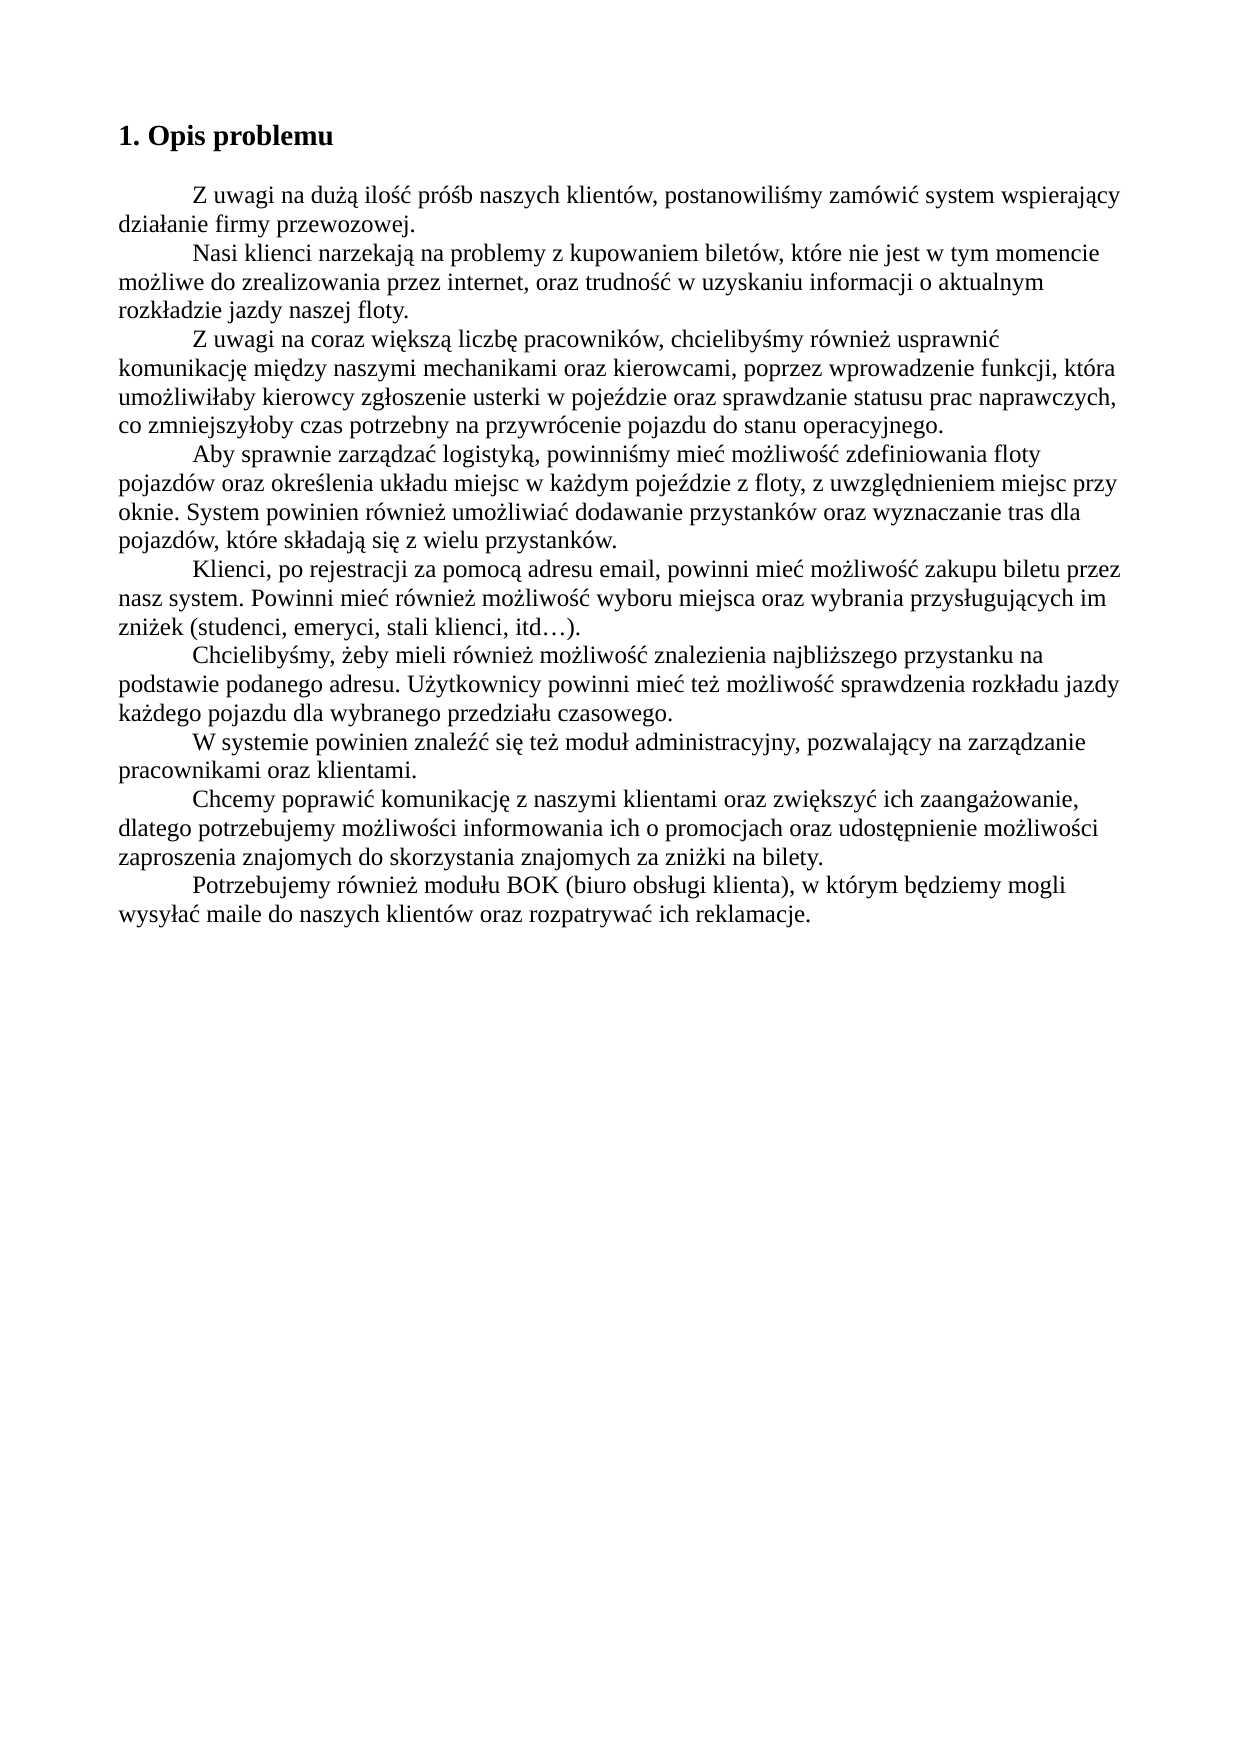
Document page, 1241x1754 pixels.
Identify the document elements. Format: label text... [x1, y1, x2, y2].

text Klienci, po rejestracji za pomocą adresu email, powinni mieć możliwość zakupu biletu przez nasz system. Powinni mieć również możliwość wyboru miejsca oraz wybrania przysługujących im zniżek (studenci, emeryci, stali klienci, itd…). [118, 554, 1122, 640]
text Chcielibyśmy, żeby mieli również możliwość znalezienia najbliższego przystanku na podstawie podanego adresu. Użytkownicy powinni mieć też możliwość sprawdzenia rozkładu jazdy każdego pojazdu dla wybranego przedziału czasowego. [118, 640, 1122, 727]
text Potrzebujemy również modułu BOK (biuro obsługi klienta), w którym będziemy mogli wysyłać maile do naszych klientów oraz rozpatrywać ich reklamacje. [118, 870, 1122, 928]
text Z uwagi na coraz większą liczbę pracowników, chcielibyśmy również usprawnić komunikację między naszymi mechanikami oraz kierowcami, poprzez wprowadzenie funkcji, która umożliwiłaby kierowcy zgłoszenie usterki w pojeździe oraz sprawdzanie statusu prac naprawczych, co zmniejszyłoby czas potrzebny na przywrócenie pojazdu do stanu operacyjnego. [118, 324, 1122, 439]
text Nasi klienci narzekają na problemy z kupowaniem biletów, które nie jest w tym momencie możliwe do zrealizowania przez internet, oraz trudność w uzyskaniu informacji o aktualnym rozkładzie jazdy naszej floty. [118, 238, 1122, 324]
text Aby sprawnie zarządzać logistyką, powinniśmy mieć możliwość zdefiniowania floty pojazdów oraz określenia układu miejsc w każdym pojeździe z floty, z uwzględnieniem miejsc przy oknie. System powinien również umożliwiać dodawanie przystanków oraz wyznaczanie tras dla pojazdów, które składają się z wielu przystanków. [118, 439, 1122, 554]
text Chcemy poprawić komunikację z naszymi klientami oraz zwiększyć ich zaangażowanie, dlatego potrzebujemy możliwości informowania ich o promocjach oraz udostępnienie możliwości zaproszenia znajomych do skorzystania znajomych za zniżki na bilety. [118, 784, 1122, 870]
text Z uwagi na dużą ilość próśb naszych klientów, postanowiliśmy zamówić system wspierający działanie firmy przewozowej. [118, 180, 1122, 238]
text W systemie powinien znaleźć się też moduł administracyjny, pozwalający na zarządzanie pracownikami oraz klientami. [118, 727, 1122, 784]
text 1. Opis problemu [118, 118, 1122, 152]
